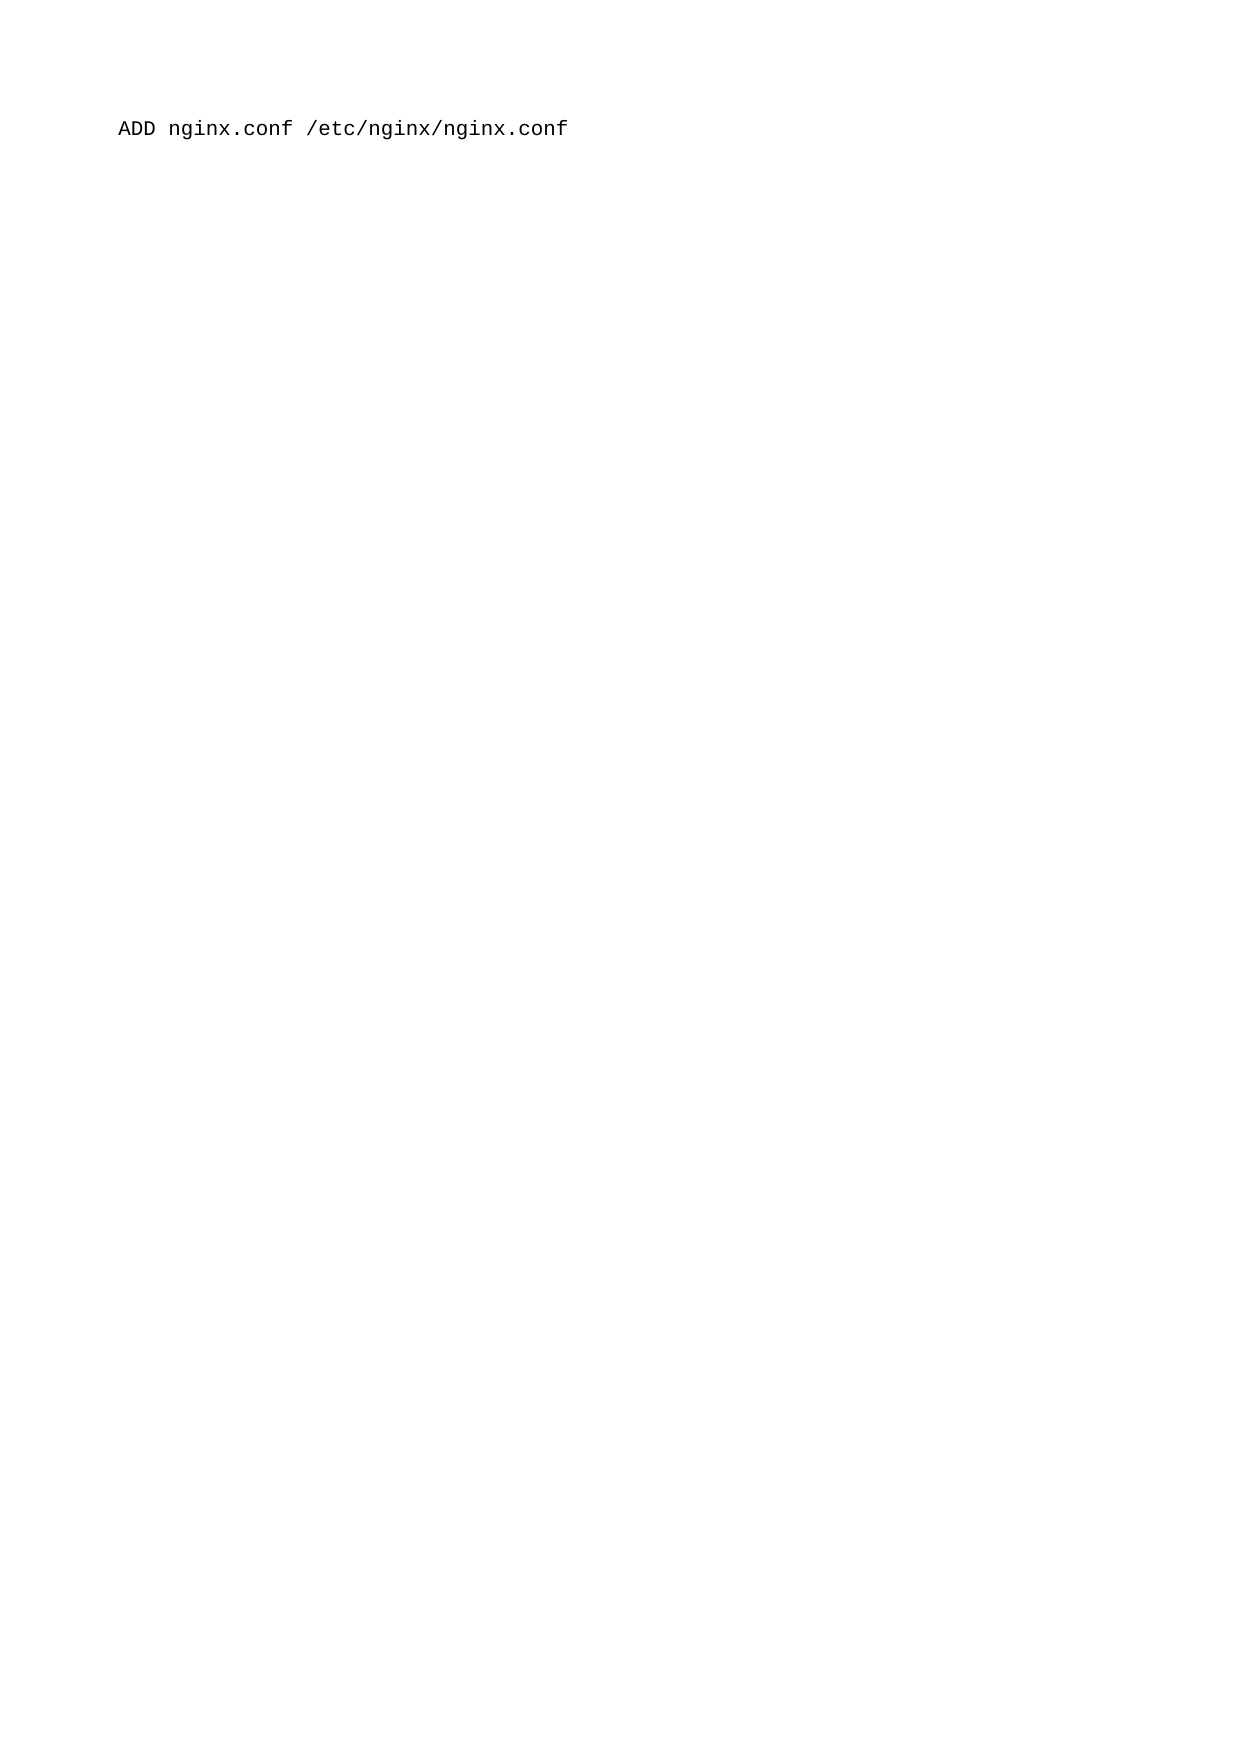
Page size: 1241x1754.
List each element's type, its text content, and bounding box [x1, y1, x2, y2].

text ADD nginx.conf /etc/nginx/nginx.conf [118, 118, 1122, 142]
